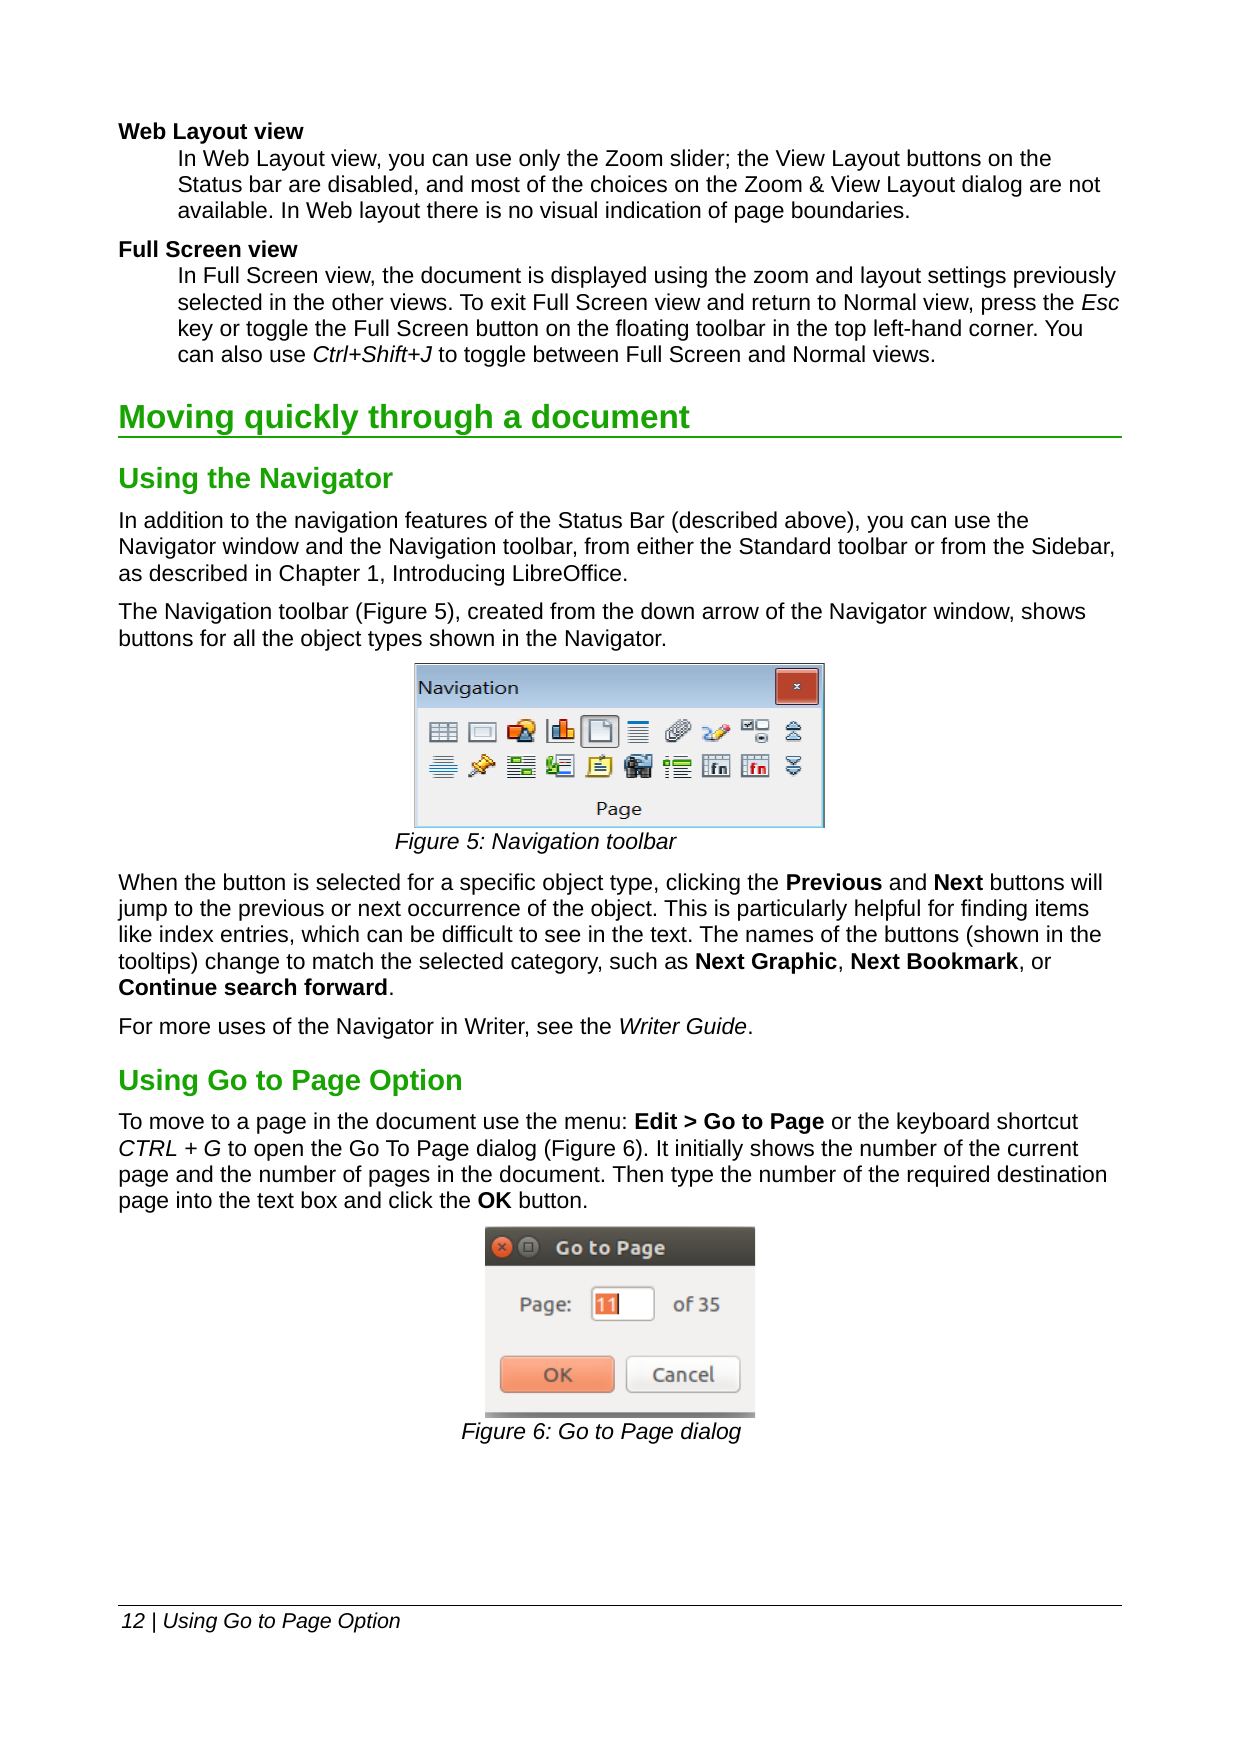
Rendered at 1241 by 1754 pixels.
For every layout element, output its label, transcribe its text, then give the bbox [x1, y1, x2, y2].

text Full Screen view [118, 236, 1122, 262]
picture [485, 1226, 756, 1418]
text Web Layout view [118, 118, 1122, 144]
text In Full Screen view, the document is displayed using the zoom and layout settings previously selected in the other views. To exit Full Screen view and return to Normal view, press the Esc key or toggle the Full Screen button on the floating toolbar in the top left-hand corner. You can also use Ctrl+Shift+J to toggle between Full Screen and Normal views. [177, 262, 1122, 368]
subtitle Using Go to Page Option [118, 1063, 1122, 1097]
text Figure 6: Go to Page dialog [461, 1226, 779, 1444]
text In Web Layout view, you can use only the Zoom slider; the View Layout buttons on the Status bar are disabled, and most of the choices on the Zoom & View Layout dialog are not available. In Web layout there is no visual indication of page boundaries. [177, 144, 1122, 223]
text When the button is selected for a specific object type, clicking the Previous and Next buttons will jump to the previous or next occurrence of the object. This is particularly helpful for finding items like index entries, which can be difficult to see in the text. The names of the buttons (shown in the tooltips) change to match the selected category, such as Next Graphic, Next Bookmark, or Continue search forward. [118, 869, 1122, 1001]
text To move to a page in the document use the menu: Edit > Go to Page or the keyboard shortcut CTRL + G to open the Go To Page dialog (Figure 6). It initially shows the number of the current page and the number of pages in the document. Then type the number of the required destination page into the text box and click the OK button. [118, 1108, 1122, 1214]
subtitle Moving quickly through a document [118, 397, 1122, 436]
text For more uses of the Navigator in Writer, see the Writer Guide. [118, 1013, 1122, 1039]
text The Navigation toolbar (Figure 5), created from the down arrow of the Navigator window, shows buttons for all the object types shown in the Navigator. [118, 598, 1122, 651]
text Figure 5: Navigation toolbar [394, 663, 846, 854]
text In addition to the navigation features of the Status Bar (described above), you can use the Navigator window and the Navigation toolbar, from either the Standard toolbar or from the Sidebar, as described in Chapter 1, Introducing LibreOffice. [118, 507, 1122, 586]
picture [414, 663, 826, 828]
subtitle Using the Navigator [118, 461, 1122, 495]
